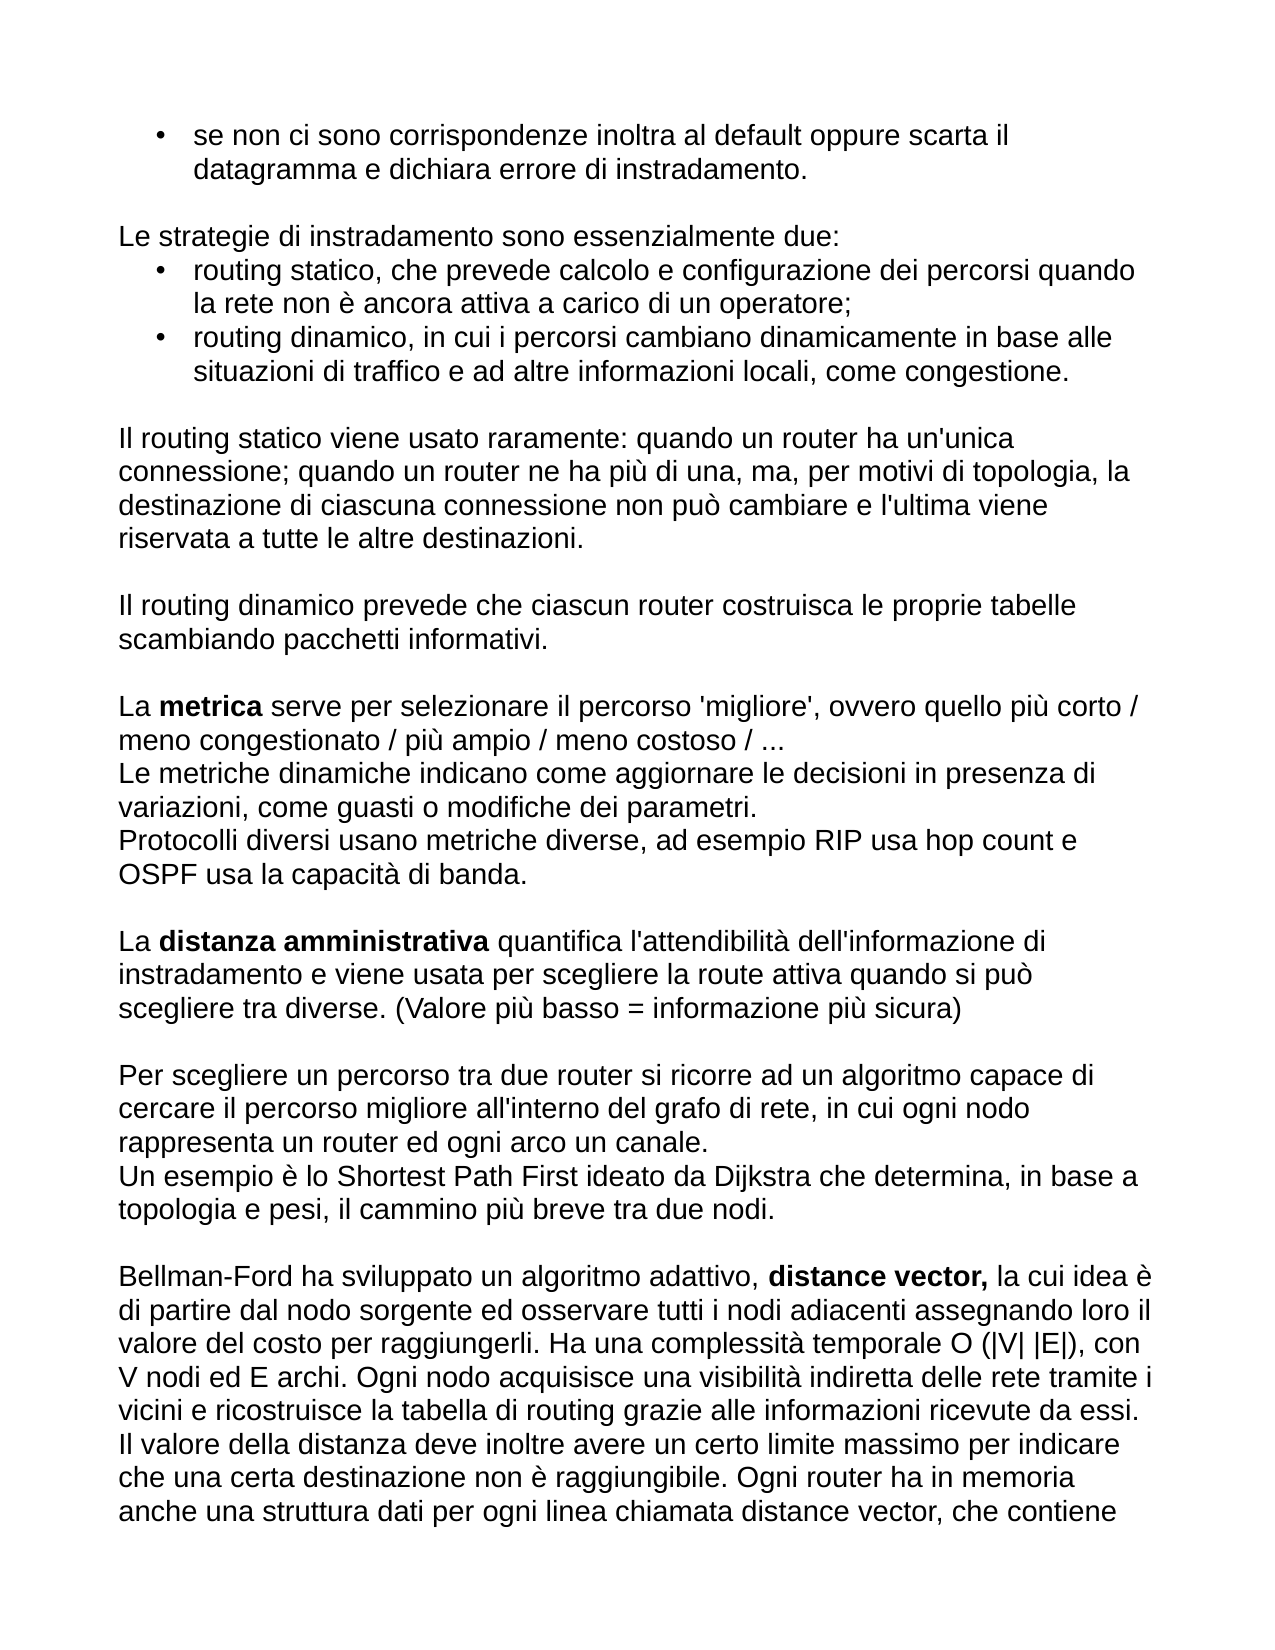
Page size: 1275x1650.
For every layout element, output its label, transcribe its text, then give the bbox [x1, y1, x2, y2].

text Per scegliere un percorso tra due router si ricorre ad un algoritmo capace di cercare il percorso migliore all'interno del grafo di rete, in cui ogni nodo rappresenta un router ed ogni arco un canale. [118, 1058, 1157, 1158]
text La distanza amministrativa quantifica l'attendibilità dell'informazione di instradamento e viene usata per scegliere la route attiva quando si può scegliere tra diverse. (Valore più basso = informazione più sicura) [118, 924, 1157, 1024]
text Le metriche dinamiche indicano come aggiornare le decisioni in presenza di variazioni, come guasti o modifiche dei parametri. [118, 756, 1157, 823]
text Un esempio è lo Shortest Path First ideato da Dijkstra che determina, in base a topologia e pesi, il cammino più breve tra due nodi. [118, 1158, 1157, 1226]
list routing statico, che prevede calcolo e configurazione dei percorsi quando la rete non è ancora attiva a carico di un operatore; [156, 252, 1157, 320]
list routing dinamico, in cui i percorsi cambiano dinamicamente in base alle situazioni di traffico e ad altre informazioni locali, come congestione. [156, 320, 1157, 387]
text Bellman-Ford ha sviluppato un algoritmo adattivo, distance vector, la cui idea è di partire dal nodo sorgente ed osservare tutti i nodi adiacenti assegnando loro il valore del costo per raggiungerli. Ha una complessità temporale O (|V| |E|), con V nodi ed E archi. Ogni nodo acquisisce una visibilità indiretta delle rete tramite i vicini e ricostruisce la tabella di routing grazie alle informazioni ricevute da essi. Il valore della distanza deve inoltre avere un certo limite massimo per indicare che una certa destinazione non è raggiungibile. Ogni router ha in memoria anche una struttura dati per ogni linea chiamata distance vector, che contiene [118, 1259, 1157, 1527]
text Protocolli diversi usano metriche diverse, ad esempio RIP usa hop count e OSPF usa la capacità di banda. [118, 823, 1157, 890]
text Il routing dinamico prevede che ciascun router costruisca le proprie tabelle scambiando pacchetti informativi. [118, 588, 1157, 655]
text Il routing statico viene usato raramente: quando un router ha un'unica connessione; quando un router ne ha più di una, ma, per motivi di topologia, la destinazione di ciascuna connessione non può cambiare e l'ultima viene riservata a tutte le altre destinazioni. [118, 421, 1157, 555]
list se non ci sono corrispondenze inoltra al default oppure scarta il datagramma e dichiara errore di instradamento. [156, 118, 1157, 185]
text Le strategie di instradamento sono essenzialmente due: [118, 219, 1157, 252]
text La metrica serve per selezionare il percorso 'migliore', ovvero quello più corto / meno congestionato / più ampio / meno costoso / ... [118, 689, 1157, 756]
